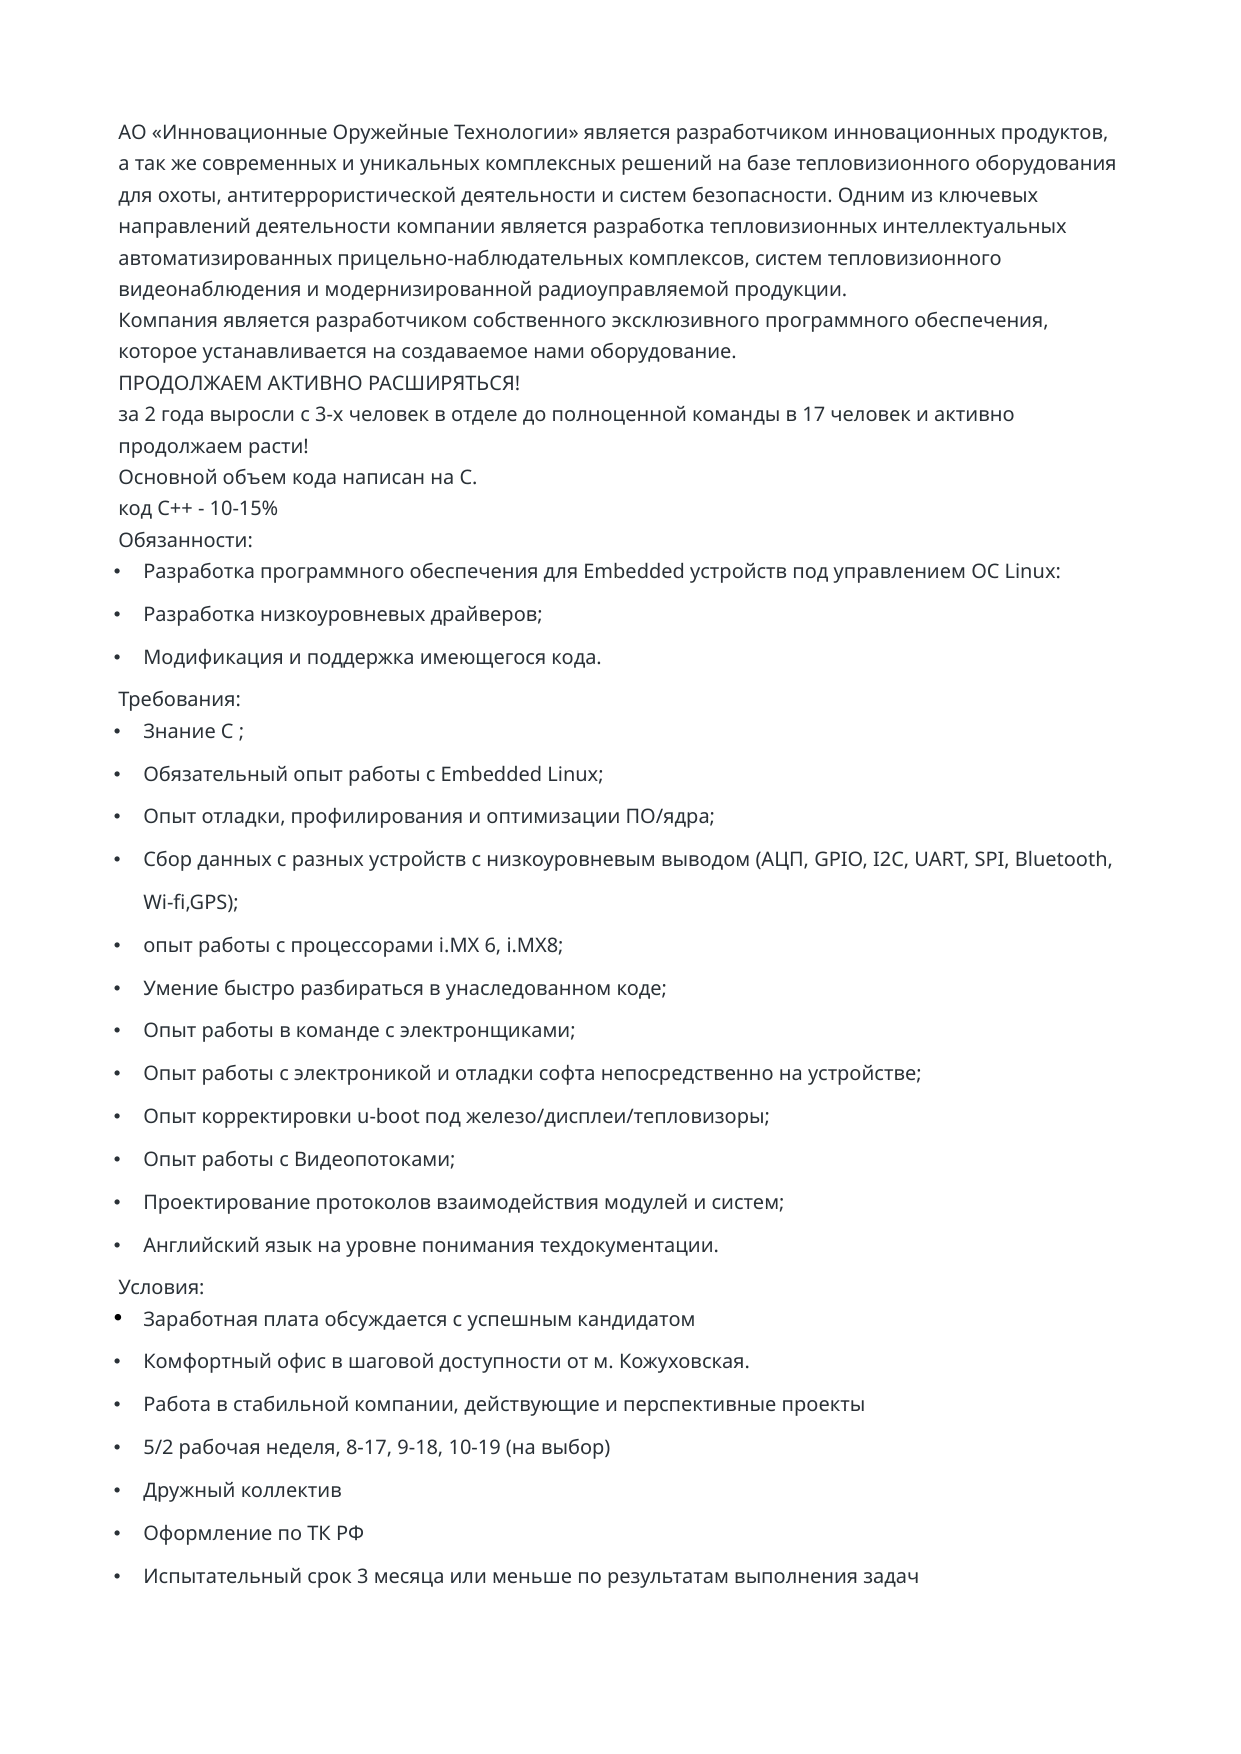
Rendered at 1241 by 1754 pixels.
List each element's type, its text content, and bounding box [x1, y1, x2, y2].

list Заработная плата обсуждается с успешным кандидатом [118, 1305, 1122, 1332]
list 5/2 рабочая неделя, 8-17, 9-18, 10-19 (на выбор) [118, 1433, 1122, 1461]
text Требования: [118, 686, 1122, 713]
list Опыт работы с электроникой и отладки софта непосредственно на устройстве; [118, 1059, 1122, 1087]
list Английский язык на уровне понимания техдокументации. [118, 1231, 1122, 1258]
text Компания является разработчиком собственного эксклюзивного программного обеспечения, которое устанавливается на создаваемое нами оборудование. [118, 306, 1122, 365]
list Опыт работы с Видеопотоками; [118, 1145, 1122, 1172]
list Опыт работы в команде с электронщиками; [118, 1017, 1122, 1044]
list Опыт отладки, профилирования и оптимизации ПО/ядра; [118, 802, 1122, 830]
text АО «Инновационные Оружейные Технологии» является разработчиком инновационных продуктов, а так же современных и уникальных комплексных решений на базе тепловизионного оборудования для охоты, антитеррористической деятельности и систем безопасности. Одним из ключевых направлений деятельности компании является разработка тепловизионных интеллектуальных автоматизированных прицельно-наблюдательных комплексов, систем тепловизионного видеонаблюдения и модернизированной радиоуправляемой продукции. [118, 118, 1122, 302]
list Умение быстро разбираться в унаследованном коде; [118, 974, 1122, 1001]
list Знание С ; [118, 717, 1122, 744]
list Сбор данных с разных устройств с низкоуровневым выводом (АЦП, GPIO, I2C, UART, SPI, Bluetooth, Wi-fi,GPS); [118, 845, 1122, 915]
list опыт работы с процессорами i.MX 6, i.MX8; [118, 931, 1122, 958]
text Обязанности: [118, 526, 1122, 553]
text Основной объем кода написан на С. [118, 463, 1122, 490]
list Обязательный опыт работы с Embedded Linux; [118, 760, 1122, 787]
text Условия: [118, 1273, 1122, 1301]
list Дружный коллектив [118, 1476, 1122, 1503]
list Испытательный срок 3 месяца или меньше по результатам выполнения задач [118, 1562, 1122, 1589]
list Работа в стабильной компании, действующие и перспективные проекты [118, 1390, 1122, 1418]
list Оформление по ТК РФ [118, 1519, 1122, 1546]
list Проектирование протоколов взаимодействия модулей и систем; [118, 1188, 1122, 1215]
text за 2 года выросли с 3-х человек в отделе до полноценной команды в 17 человек и активно продолжаем расти! [118, 400, 1122, 459]
list Разработка программного обеспечения для Embedded устройств под управлением ОС Linuх: [118, 557, 1122, 584]
text код С++ - 10-15% [118, 494, 1122, 522]
list Разработка низкоуровневых драйверов; [118, 600, 1122, 627]
list Комфортный офис в шаговой доступности от м. Кожуховская. [118, 1348, 1122, 1375]
list Опыт корректировки u-boot под железо/дисплеи/тепловизоры; [118, 1102, 1122, 1129]
list Модификация и поддержка имеющегося кода. [118, 643, 1122, 670]
text ПРОДОЛЖАЕМ АКТИВНО РАСШИРЯТЬСЯ! [118, 369, 1122, 396]
